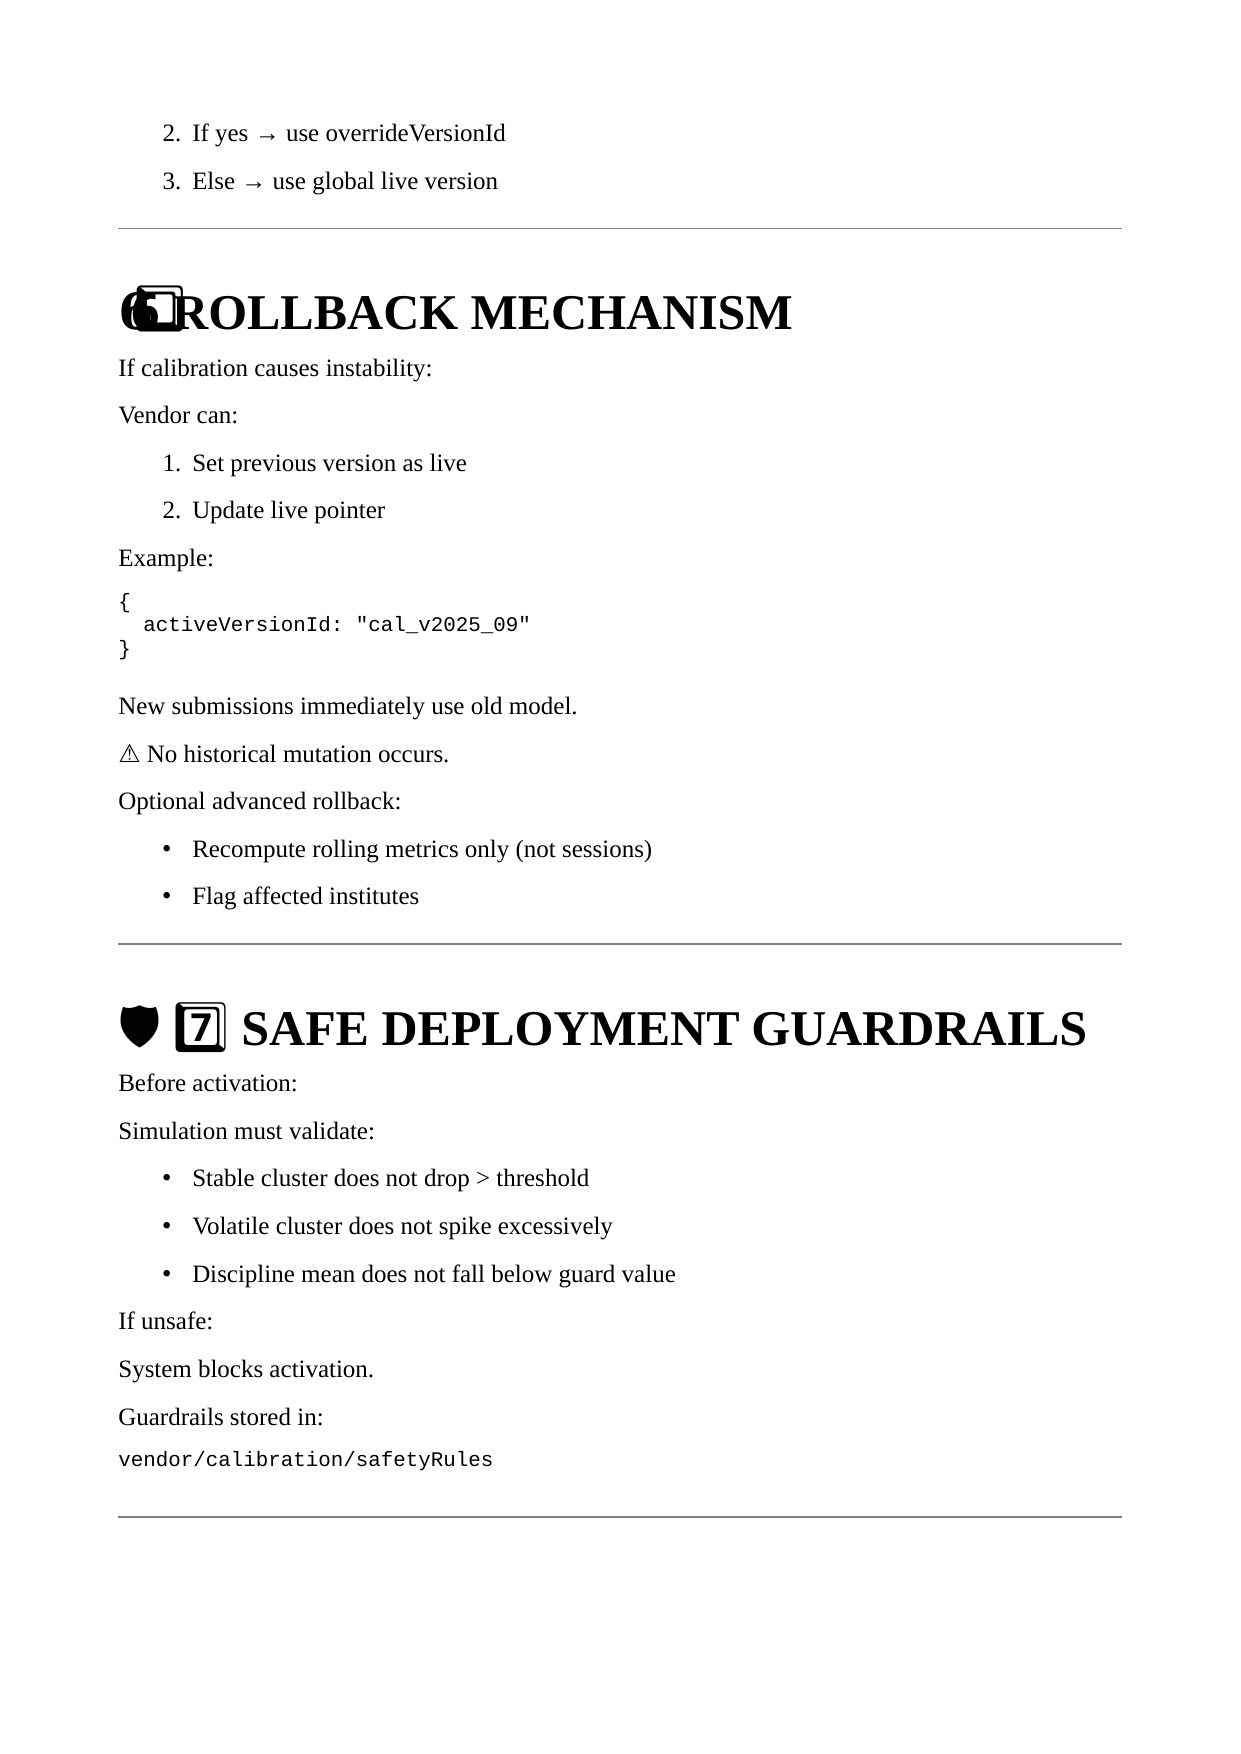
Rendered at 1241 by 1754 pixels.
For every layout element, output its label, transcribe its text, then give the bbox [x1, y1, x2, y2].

list Update live pointer [162, 495, 1122, 524]
text System blocks activation. [118, 1354, 1122, 1383]
text Before activation: [118, 1068, 1122, 1097]
text activeVersionId: "cal_v2025_09" [118, 614, 1122, 638]
text Vendor can: [118, 400, 1122, 429]
list Else → use global live version [162, 166, 1122, 194]
list Recompute rolling metrics only (not sessions) [162, 834, 1122, 863]
subtitle 🛡 7️⃣ SAFE DEPLOYMENT GUARDRAILS [118, 998, 1122, 1056]
text Example: [118, 543, 1122, 572]
text Optional advanced rollback: [118, 786, 1122, 815]
list If yes → use overrideVersionId [162, 118, 1122, 147]
subtitle 🔄 6️⃣ ROLLBACK MECHANISM [118, 283, 1122, 340]
text Guardrails stored in: [118, 1402, 1122, 1430]
text New submissions immediately use old model. [118, 691, 1122, 720]
text { [118, 591, 1122, 614]
list Volatile cluster does not spike excessively [162, 1211, 1122, 1240]
text If unsafe: [118, 1306, 1122, 1335]
list Flag affected institutes [162, 881, 1122, 910]
list Set previous version as live [162, 448, 1122, 477]
text If calibration causes instability: [118, 353, 1122, 381]
text } [118, 638, 1122, 662]
list Stable cluster does not drop > threshold [162, 1163, 1122, 1192]
text vendor/calibration/safetyRules [118, 1449, 1122, 1473]
text ⚠ No historical mutation occurs. [118, 739, 1122, 767]
text Simulation must validate: [118, 1116, 1122, 1145]
list Discipline mean does not fall below guard value [162, 1259, 1122, 1287]
